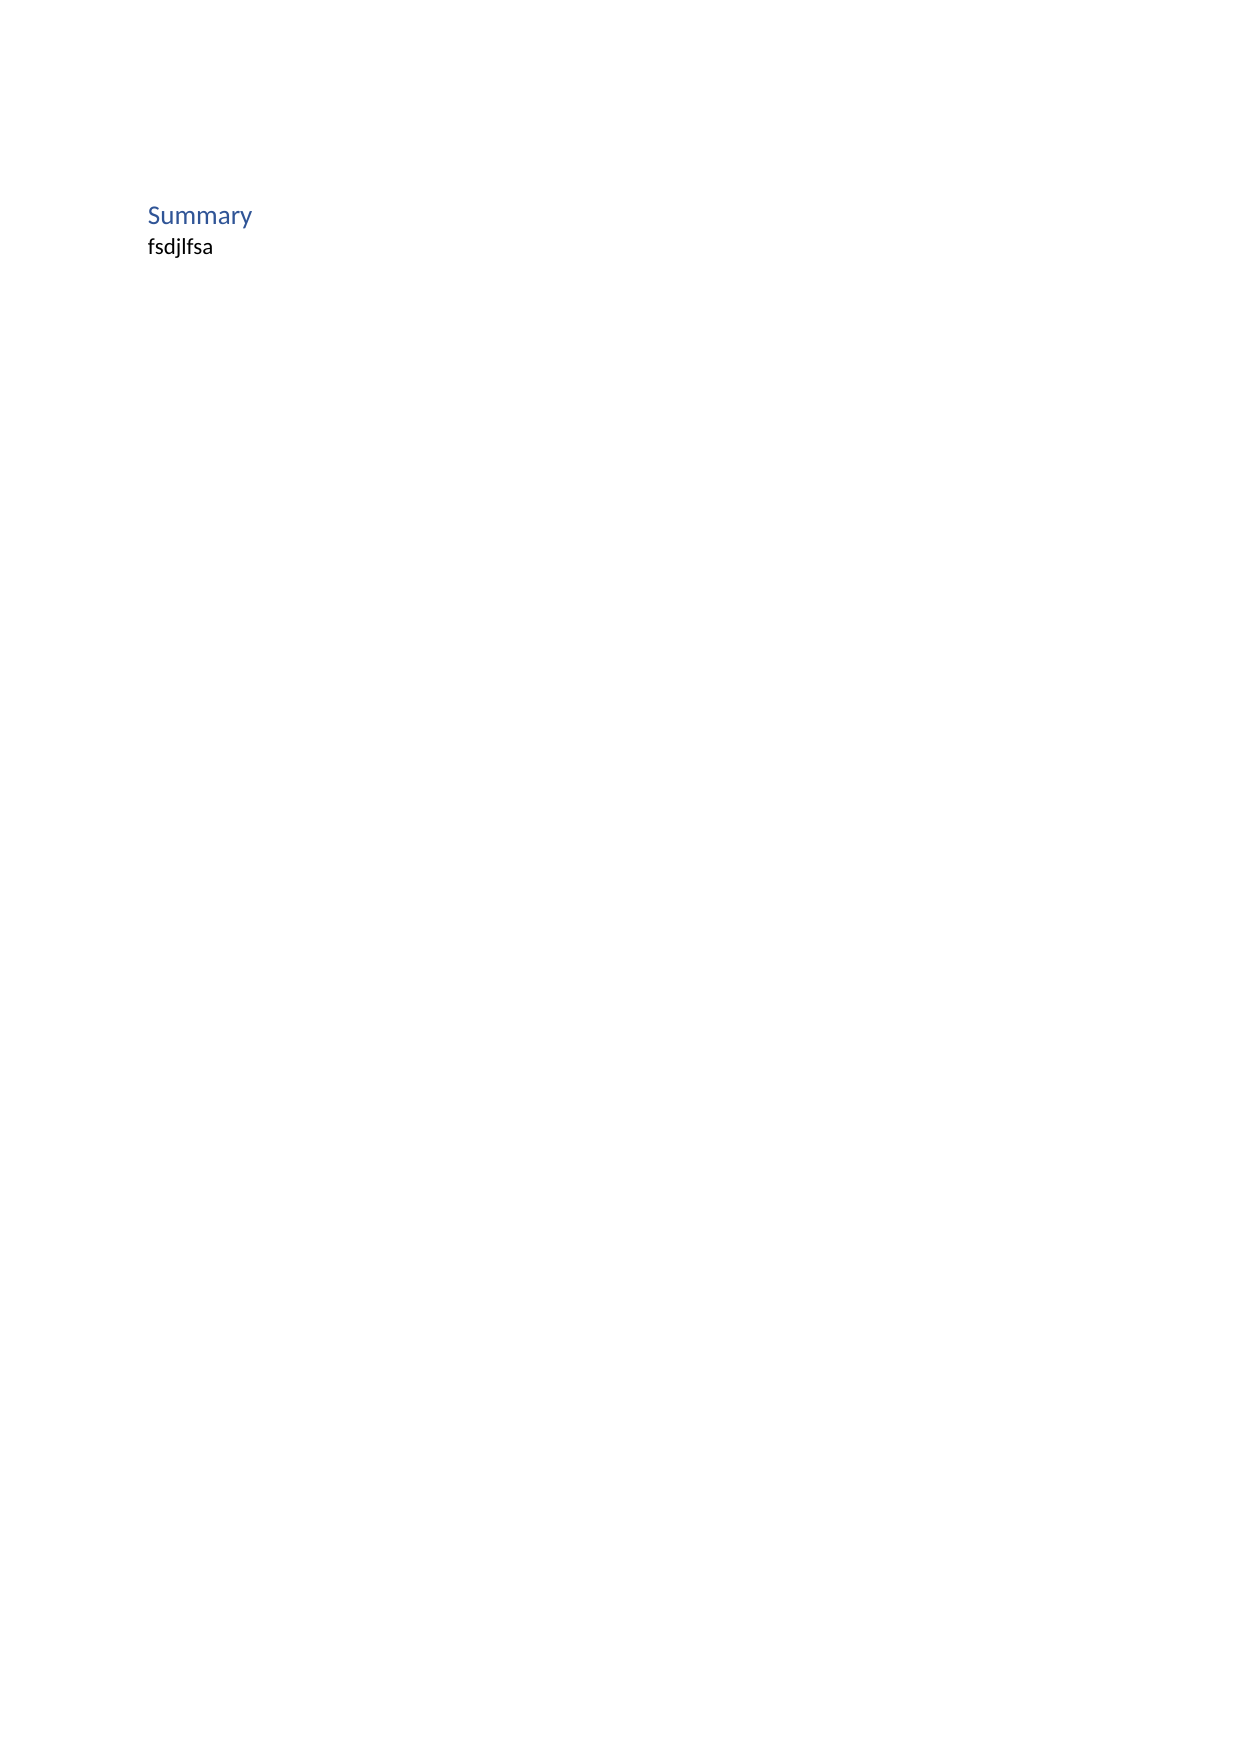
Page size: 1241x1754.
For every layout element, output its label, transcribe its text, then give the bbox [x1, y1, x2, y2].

text fsdjlfsa [148, 232, 1048, 260]
subtitle Summary [148, 198, 1048, 231]
